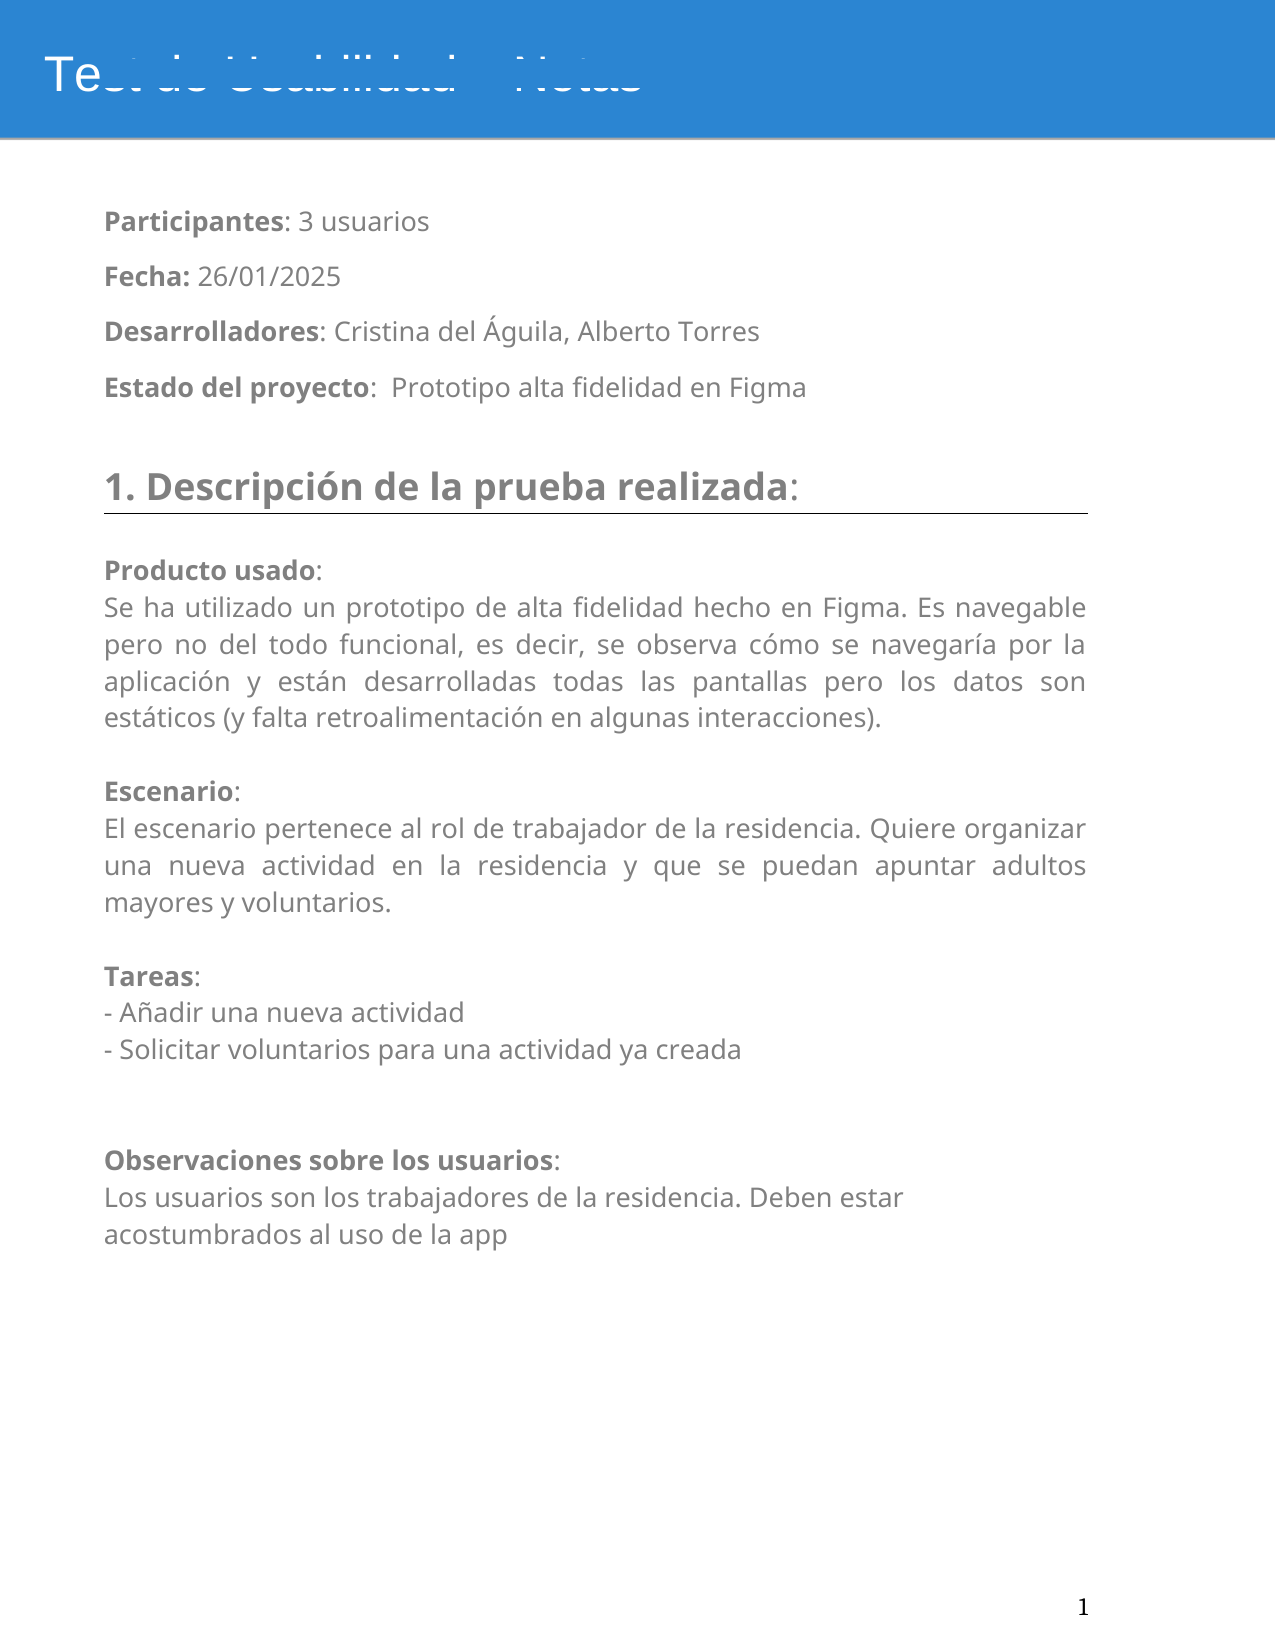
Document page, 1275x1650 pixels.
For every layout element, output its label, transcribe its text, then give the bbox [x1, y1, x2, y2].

text Tareas: [103, 957, 1088, 994]
text Observaciones sobre los usuarios: [103, 1141, 1088, 1178]
text - Solicitar voluntarios para una actividad ya creada [103, 1031, 1088, 1068]
text 1. Descripción de la prueba realizada: [103, 460, 1088, 514]
text - Añadir una nueva actividad [103, 994, 1088, 1031]
text Participantes: 3 usuarios [103, 202, 1138, 239]
text Escenario: [103, 773, 1088, 809]
text Producto usado: [103, 551, 1088, 588]
text Fecha: 26/01/2025 [103, 257, 1138, 294]
text Desarrolladores: Cristina del Águila, Alberto Torres [103, 313, 1138, 350]
text Estado del proyecto: Prototipo alta fidelidad en Figma [103, 368, 1138, 405]
text El escenario pertenece al rol de trabajador de la residencia. Quiere organizar una nueva actividad en la residencia y que se puedan apuntar adultos mayores y voluntarios. [103, 809, 1088, 920]
text Los usuarios son los trabajadores de la residencia. Deben estar acostumbrados al uso de la app [103, 1178, 1088, 1252]
text Se ha utilizado un prototipo de alta fidelidad hecho en Figma. Es navegable pero no del todo funcional, es decir, se observa cómo se navegaría por la aplicación y están desarrolladas todas las pantallas pero los datos son estáticos (y falta retroalimentación en algunas interacciones). [103, 588, 1088, 736]
